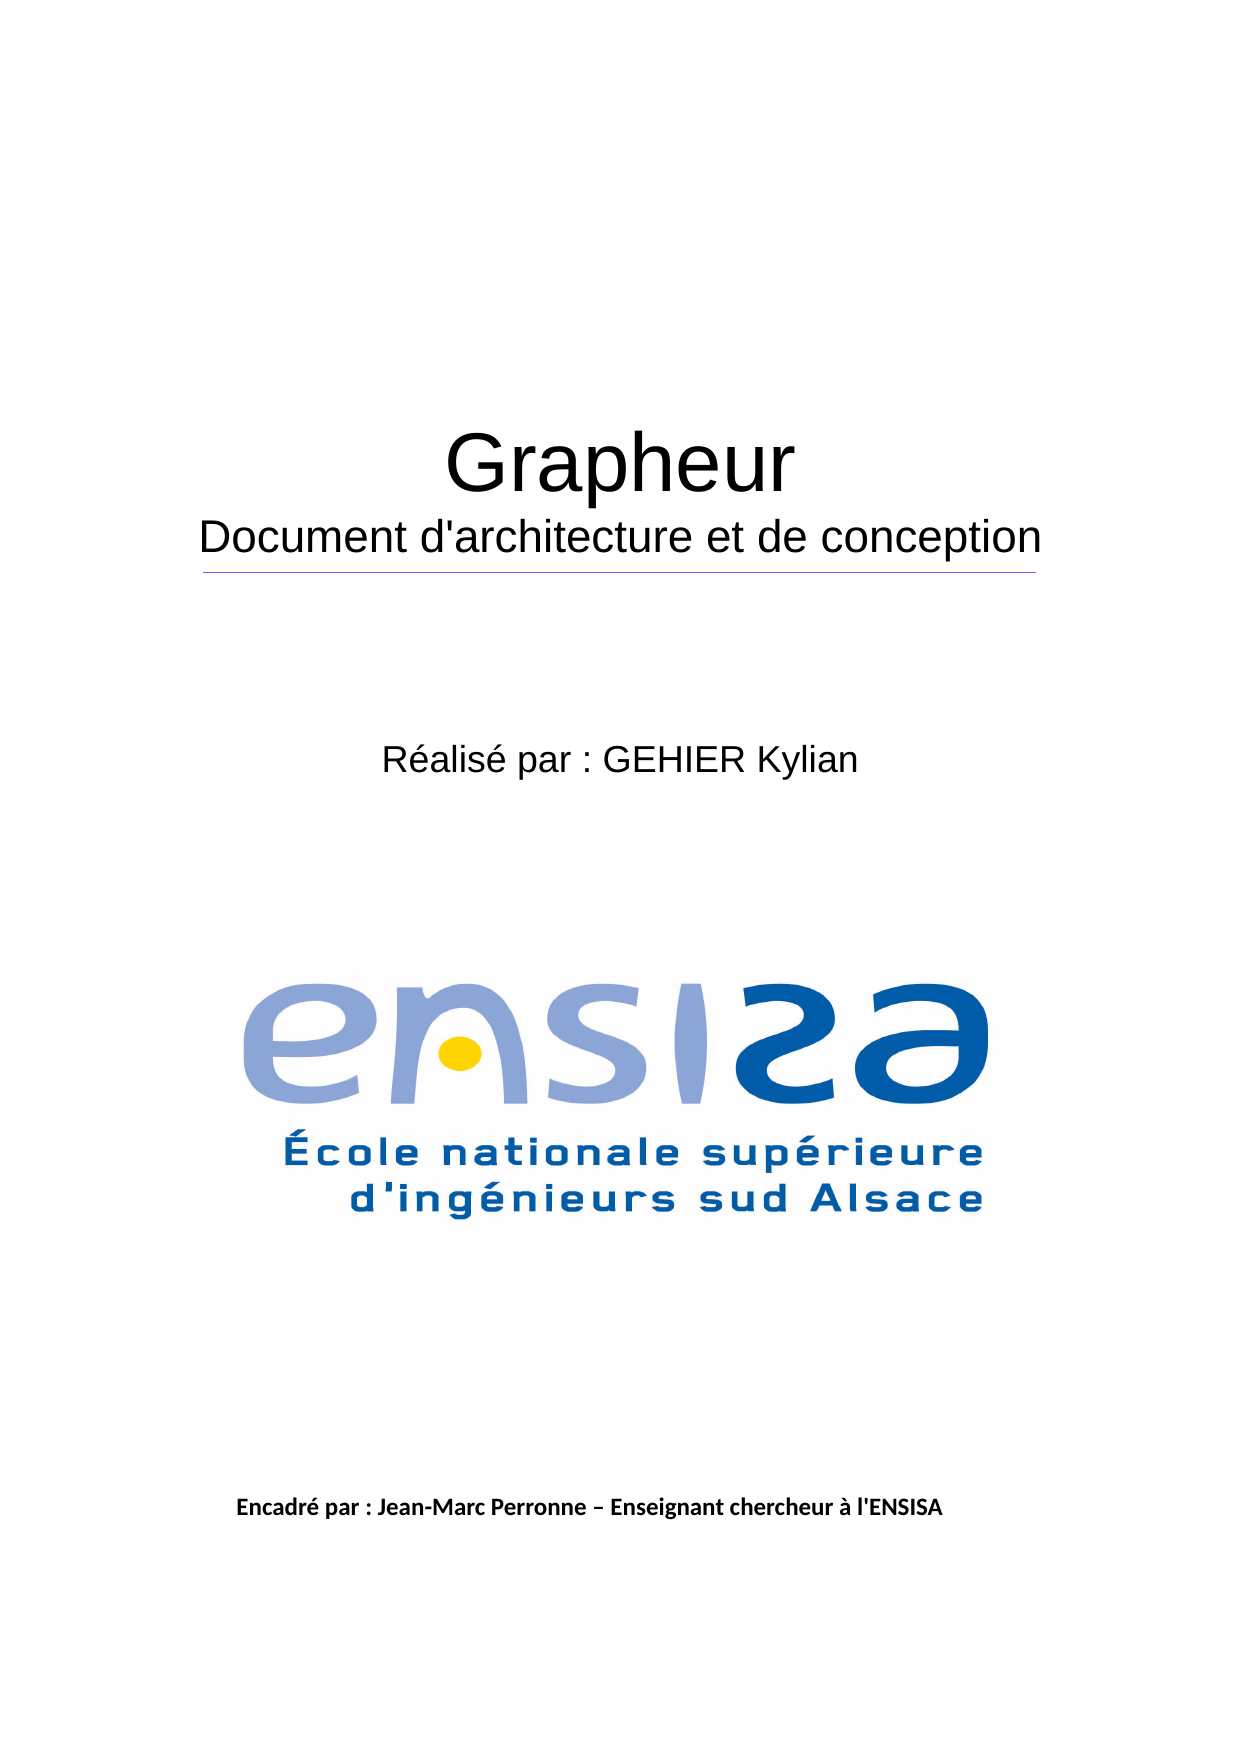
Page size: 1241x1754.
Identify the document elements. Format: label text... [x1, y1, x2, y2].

subtitle Réalisé par : GEHIER Kylian [118, 738, 1122, 781]
picture [215, 948, 1015, 1234]
text Grapheur Document d'architecture et de conception [118, 413, 1122, 562]
text Encadré par : Jean-Marc Perronne – Enseignant chercheur à l'ENSISA [118, 1491, 1122, 1522]
